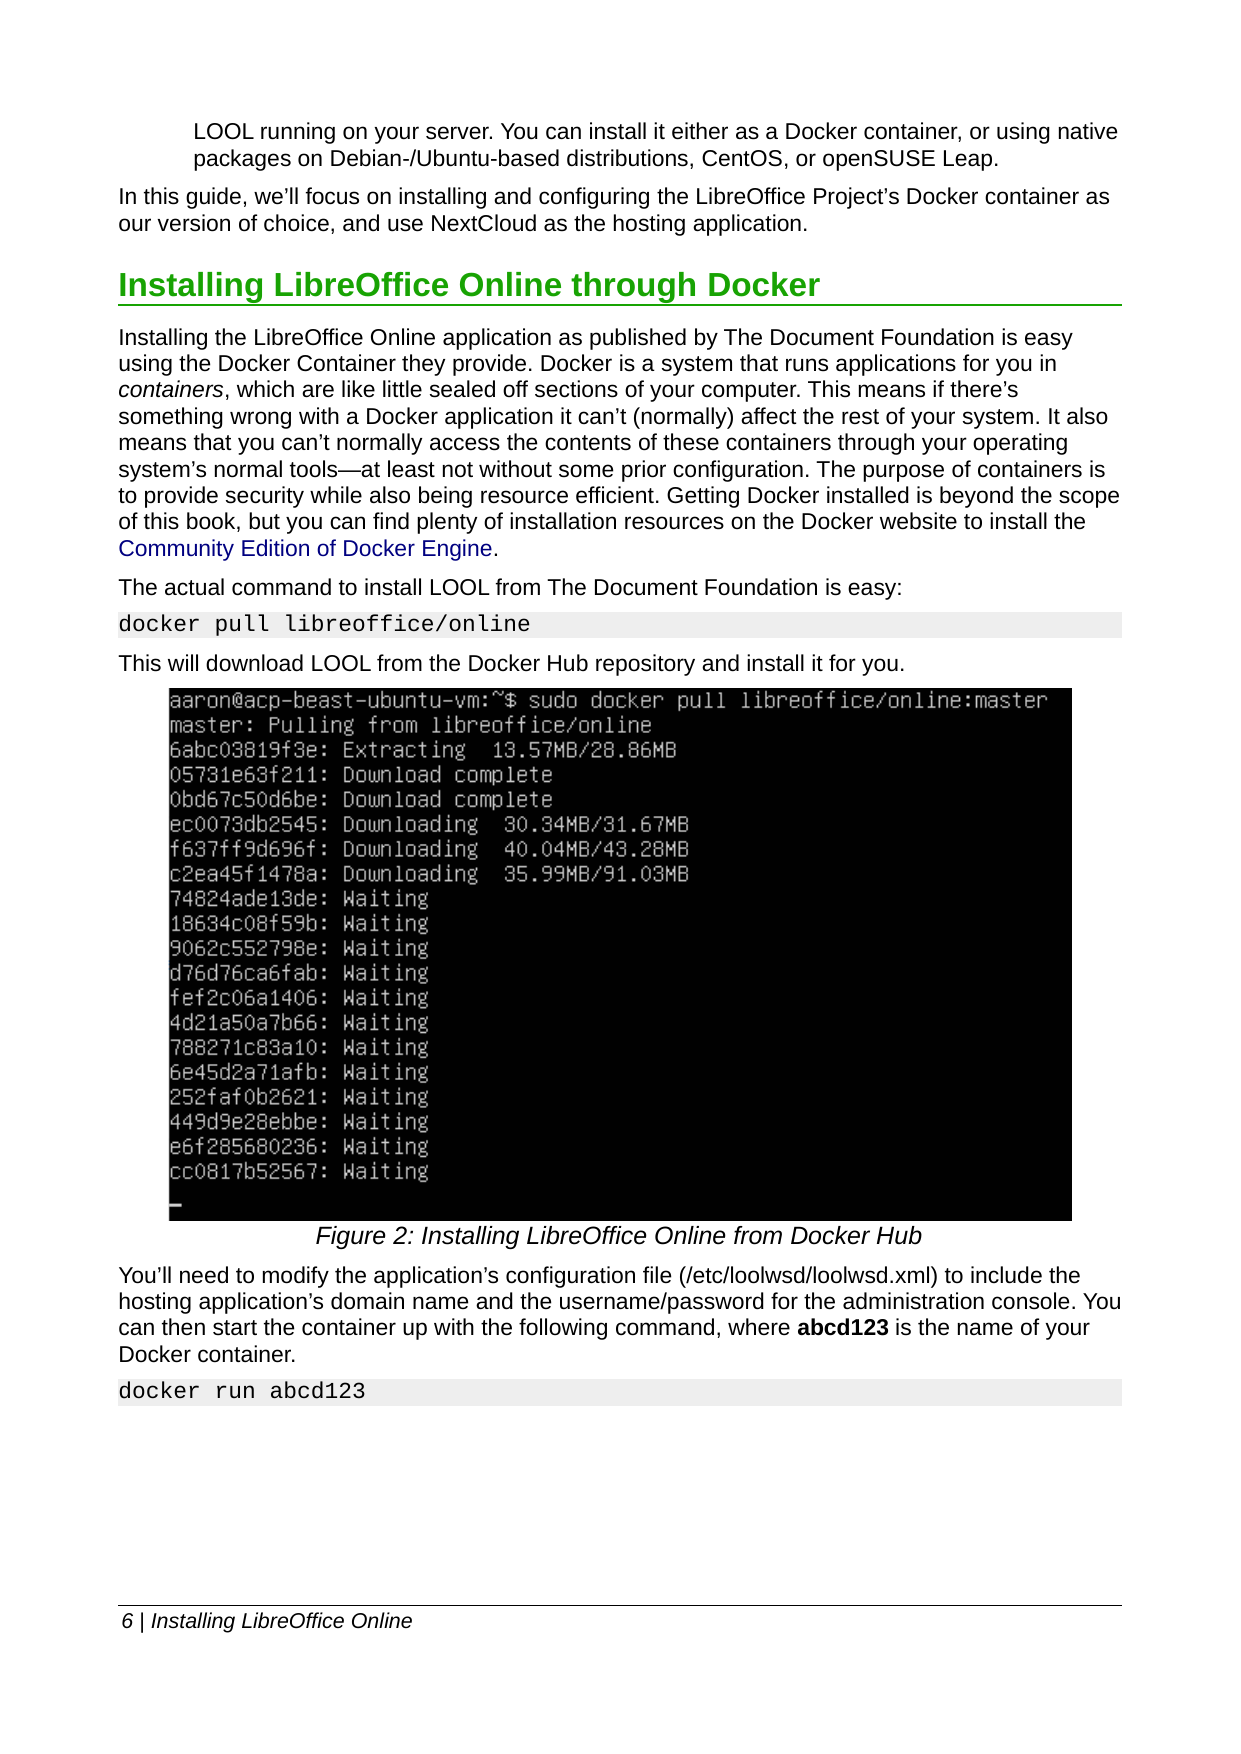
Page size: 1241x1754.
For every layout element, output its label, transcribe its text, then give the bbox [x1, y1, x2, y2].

text docker run abcd123 [118, 1379, 1122, 1406]
list LOOL running on your server. You can install it either as a Docker container, or using native packages on Debian-/Ubuntu-based distributions, CentOS, or openSUSE Leap. [156, 118, 1122, 171]
text docker pull libreoffice/online [118, 612, 1122, 638]
text This will download LOOL from the Docker Hub repository and install it for you. [118, 650, 1122, 676]
text Figure 2: Installing LibreOffice Online from Docker Hub [164, 689, 1076, 1250]
text Installing the LibreOffice Online application as published by The Document Foundation is easy using the Docker Container they provide. Docker is a system that runs applications for you in containers, which are like little sealed off sections of your computer. This means if there’s something wrong with a Docker application it can’t (normally) affect the rest of your system. It also means that you can’t normally access the contents of these containers through your operating system’s normal tools—at least not without some prior configuration. The purpose of containers is to provide security while also being resource efficient. Getting Docker installed is beyond the scope of this book, but you can find plenty of installation resources on the Docker website to install the Community Edition of Docker Engine. [118, 324, 1122, 561]
subtitle Installing LibreOffice Online through Docker [118, 266, 1122, 304]
text In this guide, we’ll focus on installing and configuring the LibreOffice Project’s Docker container as our version of choice, and use NextCloud as the hosting application. [118, 183, 1122, 236]
picture [168, 688, 1072, 1221]
text You’ll need to modify the application’s configuration file (/etc/loolwsd/loolwsd.xml) to include the hosting application’s domain name and the username/password for the administration console. You can then start the container up with the following command, where abcd123 is the name of your Docker container. [118, 1262, 1122, 1367]
text The actual command to install LOOL from The Document Foundation is easy: [118, 573, 1122, 600]
